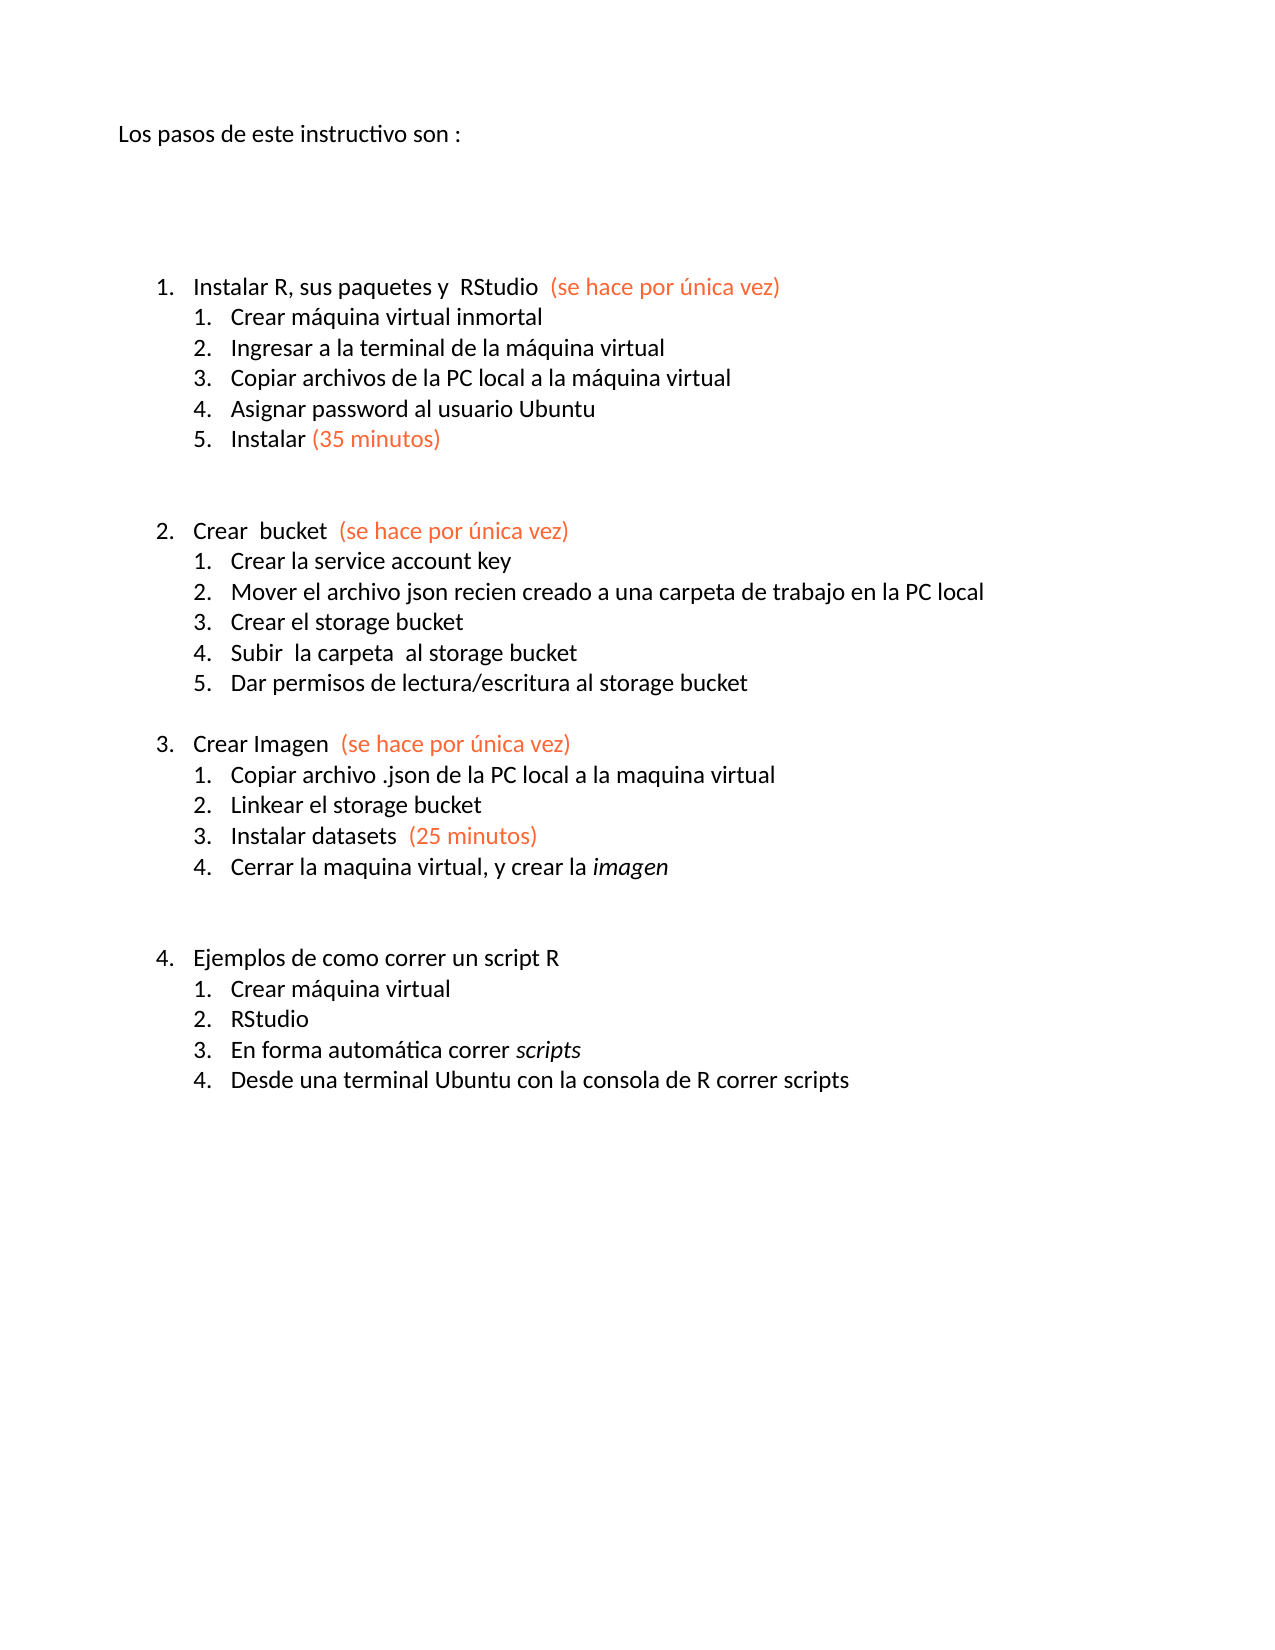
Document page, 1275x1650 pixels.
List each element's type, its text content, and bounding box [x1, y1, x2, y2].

list Crear el storage bucket [193, 606, 1157, 637]
list Ingresar a la terminal de la máquina virtual [193, 332, 1157, 362]
list Ejemplos de como correr un script R [156, 942, 1157, 973]
list RStudio [193, 1003, 1157, 1034]
list Linkear el storage bucket [193, 789, 1157, 820]
list Crear máquina virtual inmortal [193, 301, 1157, 332]
list Desde una terminal Ubuntu con la consola de R correr scripts [193, 1064, 1157, 1095]
list Instalar R, sus paquetes y RStudio (se hace por única vez) [156, 271, 1157, 301]
list Cerrar la maquina virtual, y crear la imagen [193, 851, 1157, 881]
list Crear máquina virtual [193, 973, 1157, 1003]
list Copiar archivos de la PC local a la máquina virtual [193, 362, 1157, 393]
list En forma automática correr scripts [193, 1034, 1157, 1064]
list Subir la carpeta al storage bucket [193, 637, 1157, 667]
list Crear Imagen (se hace por única vez) [156, 728, 1157, 759]
list Crear bucket (se hace por única vez) [156, 515, 1157, 545]
text Los pasos de este instructivo son : [118, 118, 1157, 149]
list Mover el archivo json recien creado a una carpeta de trabajo en la PC local [193, 576, 1157, 606]
list Instalar datasets (25 minutos) [193, 820, 1157, 851]
list Crear la service account key [193, 545, 1157, 576]
list Copiar archivo .json de la PC local a la maquina virtual [193, 759, 1157, 789]
list Asignar password al usuario Ubuntu [193, 393, 1157, 423]
list Dar permisos de lectura/escritura al storage bucket [193, 667, 1157, 698]
list Instalar (35 minutos) [193, 423, 1157, 454]
